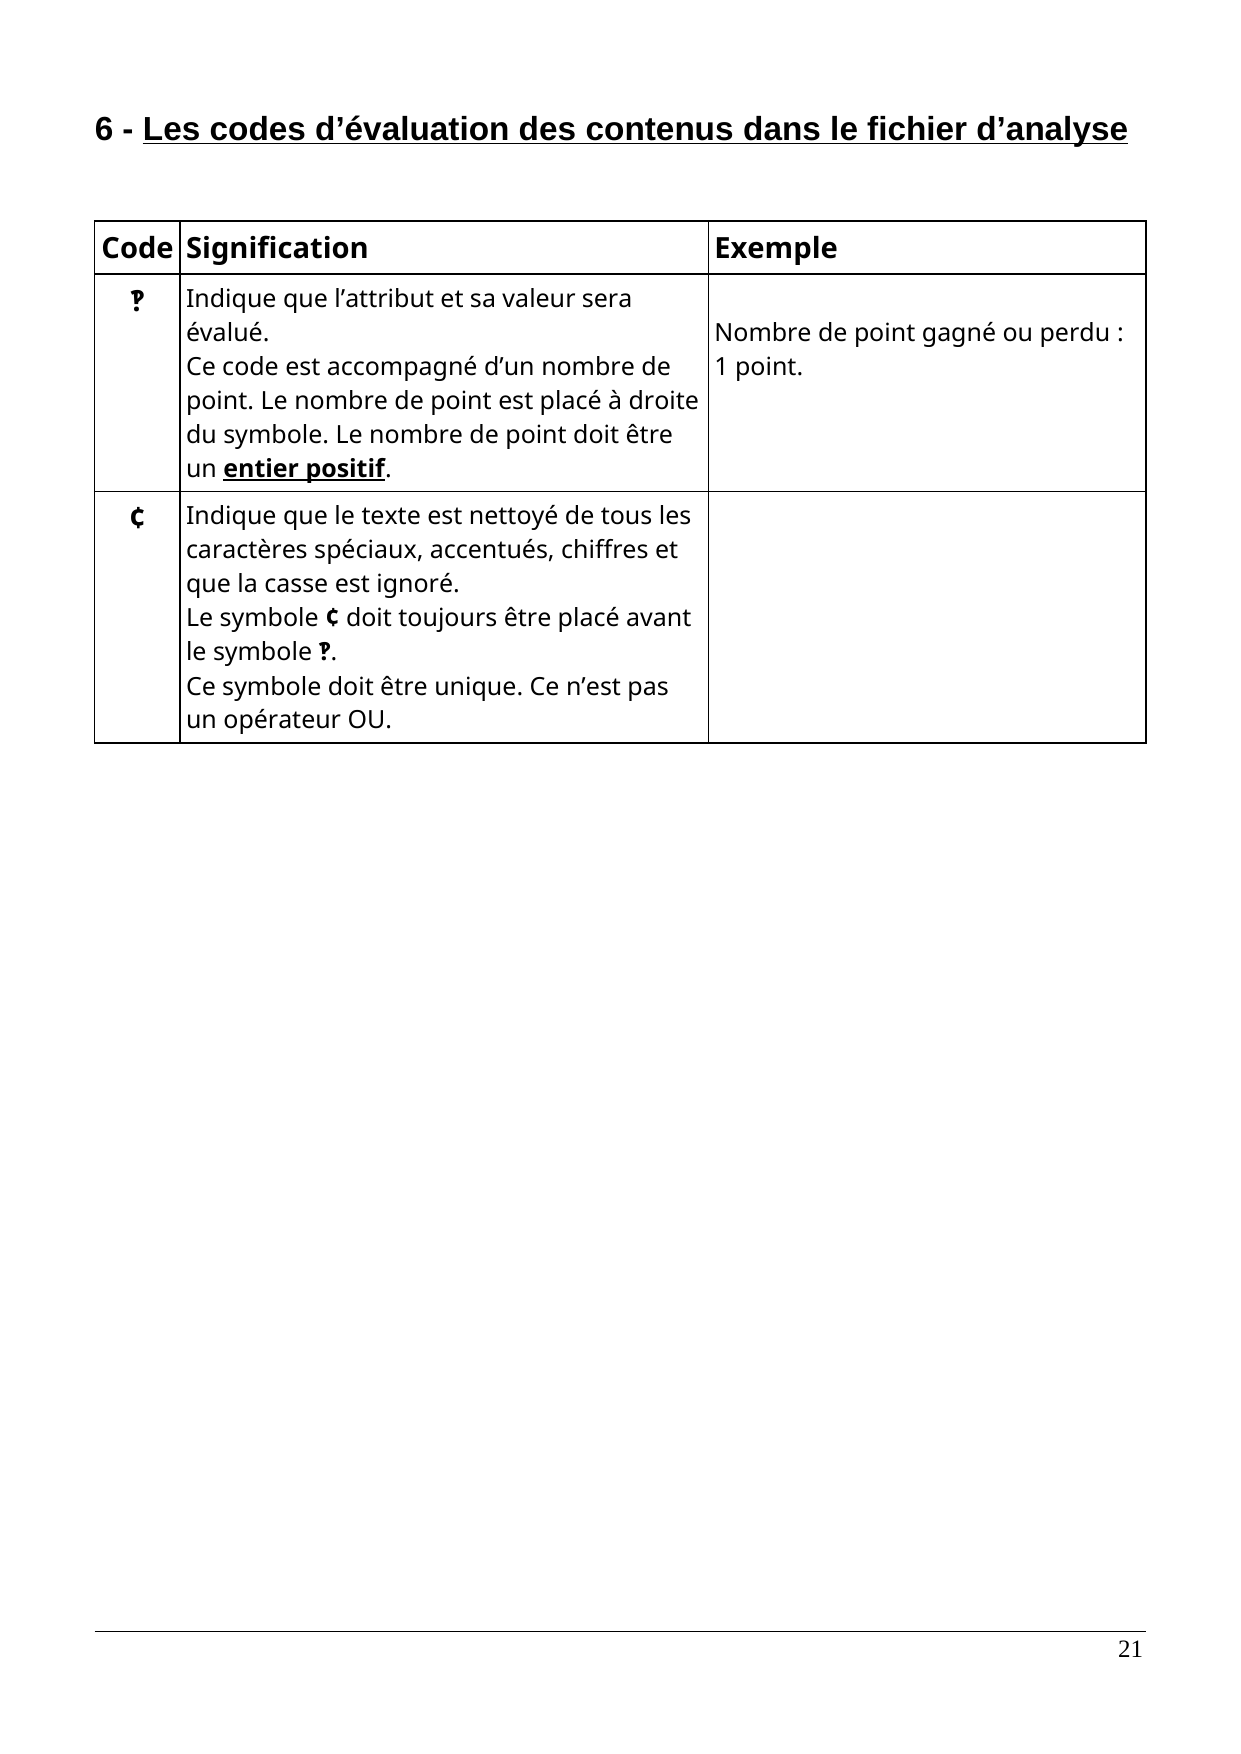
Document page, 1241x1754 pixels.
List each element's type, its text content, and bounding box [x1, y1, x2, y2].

table_cell Indique que le texte est nettoyé de tous les caractères spéciaux, accentués, chiffres et que la casse est ignoré. Le symbole ¢ doit toujours être placé avant le symbole ‽. Ce symbole doit être unique. Ce n’est pas un opérateur OU. [181, 492, 708, 742]
table_header Code [95, 222, 179, 273]
table_header Exemple [709, 222, 1145, 273]
table_cell Indique que l’attribut et sa valeur sera évalué. Ce code est accompagné d’un nombre de point. Le nombre de point est placé à droite du symbole. Le nombre de point doit être un entier positif. [181, 275, 708, 491]
table_cell [709, 492, 1145, 742]
table_cell Nombre de point gagné ou perdu : 1 point. [709, 275, 1145, 491]
subtitle Les codes d’évaluation des contenus dans le fichier d’analyse [94, 109, 1146, 148]
table_cell ¢ [95, 492, 179, 742]
table_header Signification [181, 222, 708, 273]
table_cell ‽ [95, 275, 179, 491]
